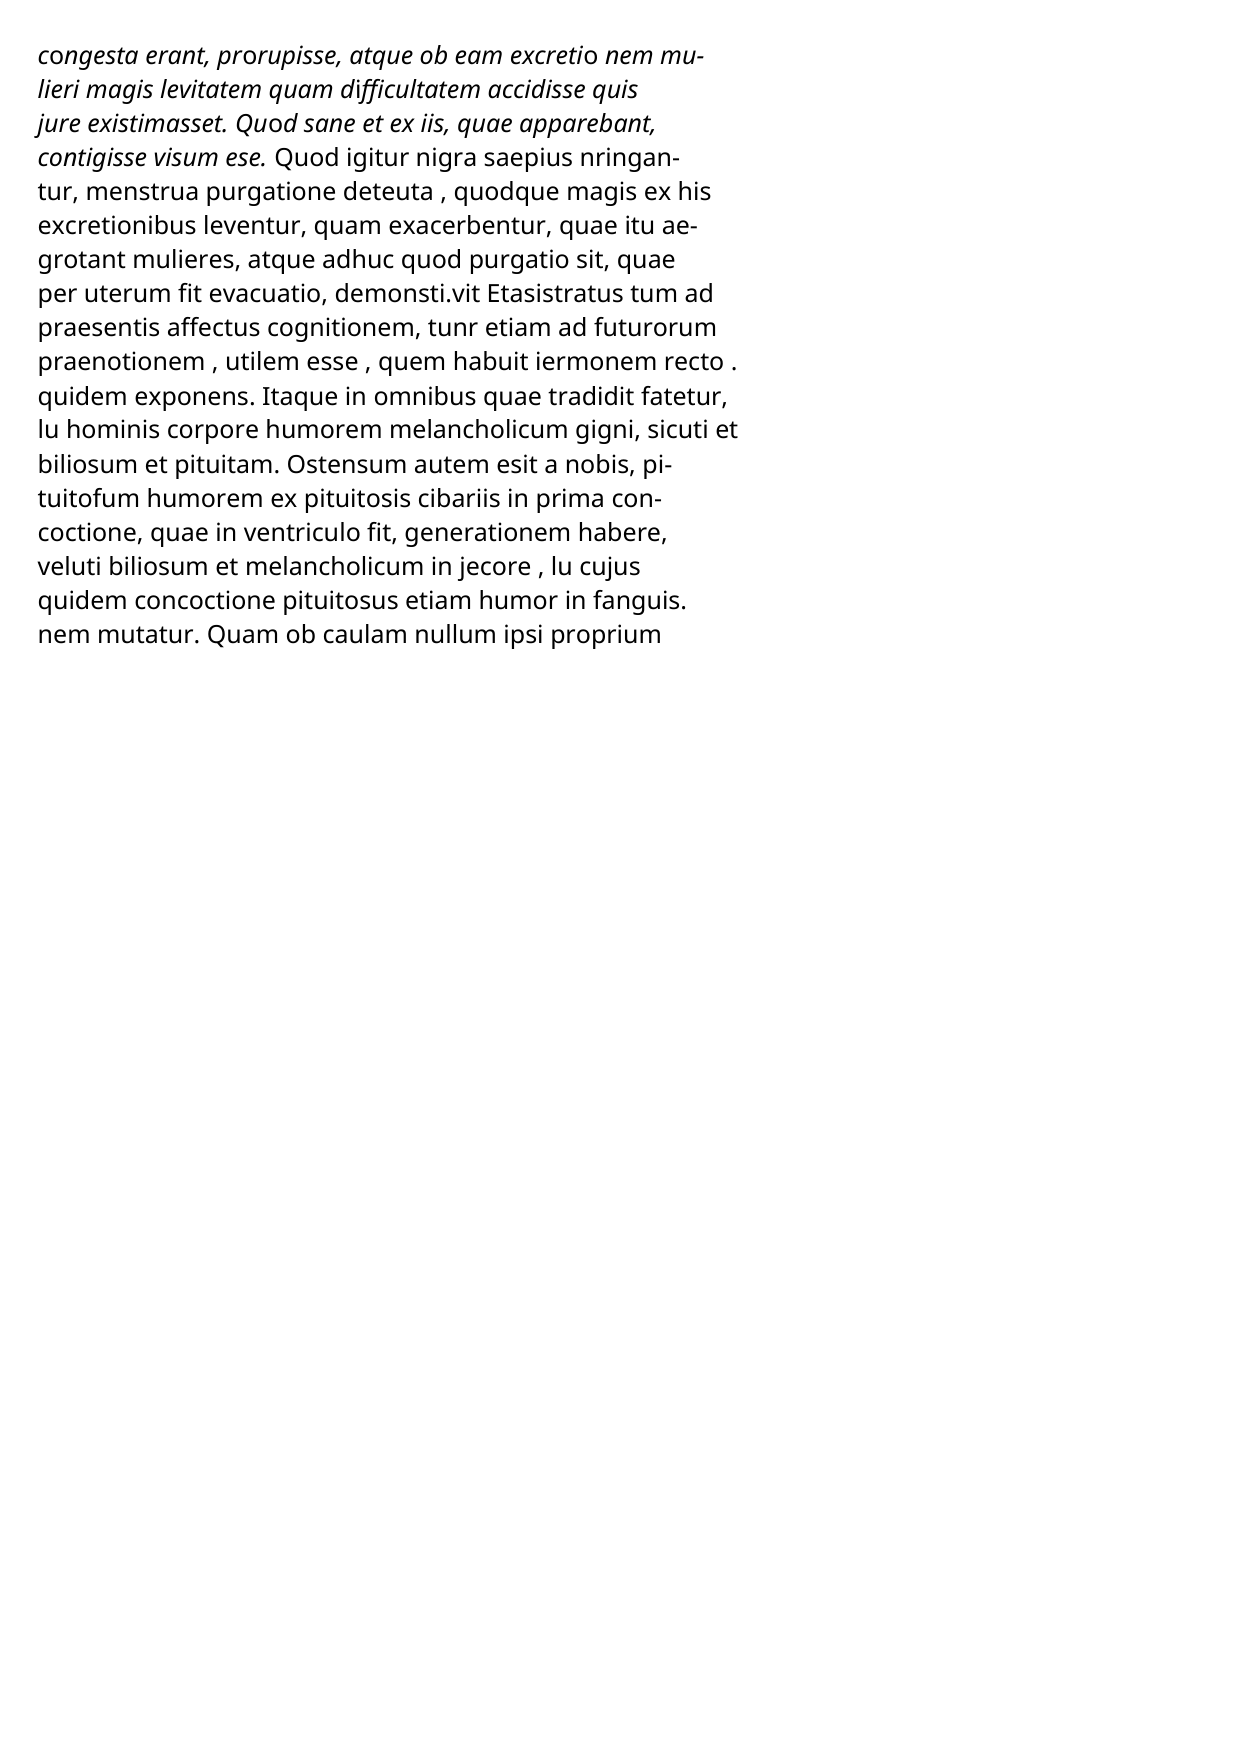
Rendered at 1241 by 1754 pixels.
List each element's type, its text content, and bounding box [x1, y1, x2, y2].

text congesta erant, prorupisse, atque ob eam excretio nem mu- lieri magis levitatem quam difficultatem accidisse quis jure existimasset. Quod sane et ex iis, quae apparebant, contigisse visum ese. Quod igitur nigra saepius nringan- tur, menstrua purgatione deteuta , quodque magis ex his excretionibus leventur, quam exacerbentur, quae itu ae- grotant mulieres, atque adhuc quod purgatio sit, quae per uterum fit evacuatio, demonsti.vit Etasistratus tum ad praesentis affectus cognitionem, tunr etiam ad futurorum praenotionem , utilem esse , quem habuit iermonem recto . quidem exponens. Itaque in omnibus quae tradidit fatetur, lu hominis corpore humorem melancholicum gigni, sicuti et biliosum et pituitam. Ostensum autem esit a nobis, pi- tuitofum humorem ex pituitosis cibariis in prima con- coctione, quae in ventriculo fit, generationem habere, veluti biliosum et melancholicum in jecore , lu cujus quidem concoctione pituitosus etiam humor in fanguis. nem mutatur. Quam ob caulam nullum ipsi proprium [37, 37, 1203, 651]
